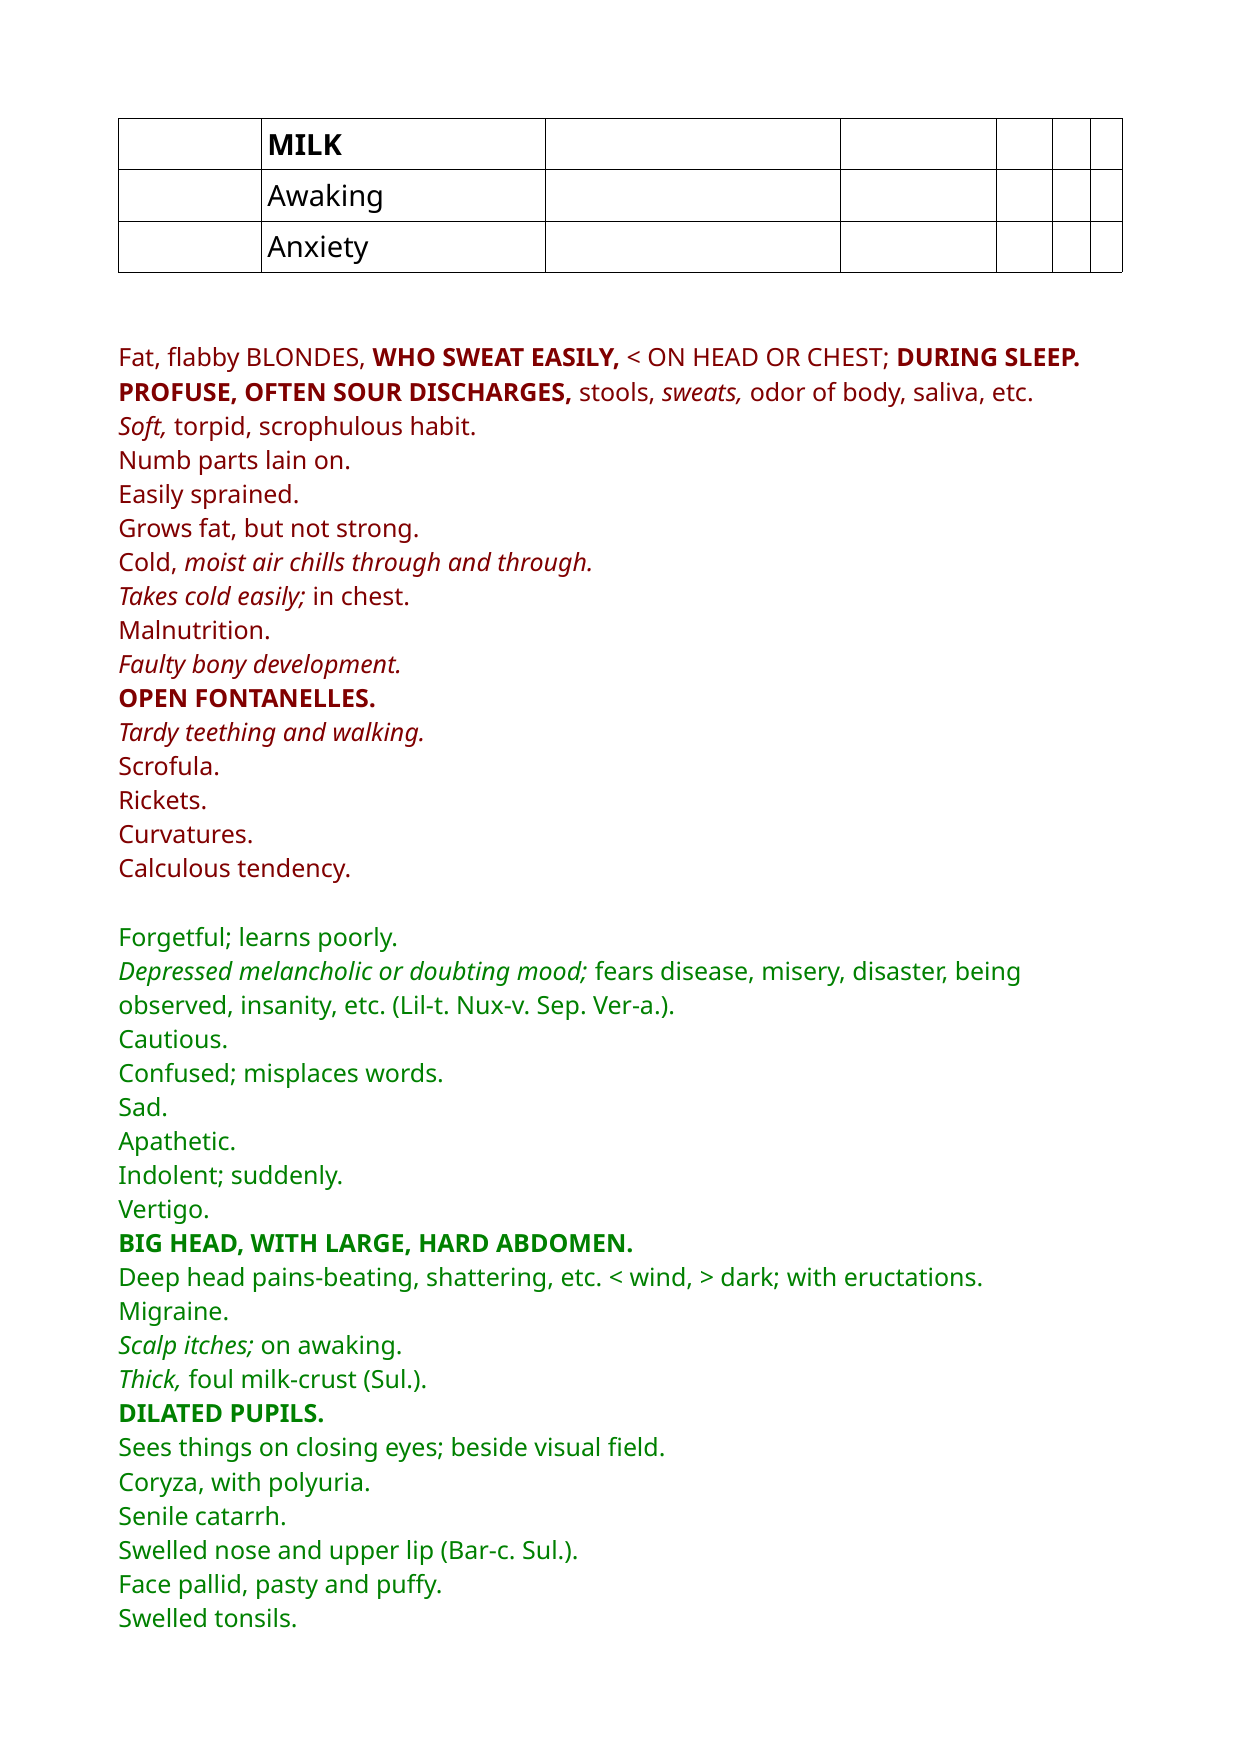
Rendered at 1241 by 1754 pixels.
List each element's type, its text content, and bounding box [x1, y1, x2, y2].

table_cell [841, 170, 996, 221]
text Scrofula. [118, 749, 1122, 783]
table_cell [1091, 119, 1122, 169]
text Rickets. [118, 783, 1122, 817]
text Cautious. [118, 1021, 1122, 1055]
text Numb parts lain on. [118, 442, 1122, 476]
table_cell [841, 119, 996, 169]
table_cell [1053, 170, 1090, 221]
text Apathetic. [118, 1123, 1122, 1158]
table_cell [546, 119, 840, 169]
text Soft, torpid, scrophulous habit. [118, 408, 1122, 442]
text OPEN FONTANELLES. [118, 681, 1122, 715]
table_cell [1053, 119, 1090, 169]
text Swelled nose and upper lip (Bar-c. Sul.). [118, 1532, 1122, 1566]
table_cell [546, 170, 840, 221]
table_cell [119, 222, 261, 272]
table_cell [119, 170, 261, 221]
text Sees things on closing eyes; beside visual field. [118, 1430, 1122, 1464]
text Fat, flabby BLONDES, WHO SWEAT EASILY, < ON HEAD OR CHEST; DURING SLEEP. [118, 340, 1122, 374]
text Curvatures. [118, 817, 1122, 851]
text Depressed melancholic or doubting mood; fears disease, misery, disaster, being observed, insanity, etc. (Lil-t. Nux-v. Sep. Ver-a.). [118, 953, 1122, 1021]
text Indolent; suddenly. [118, 1158, 1122, 1192]
text Cold, moist air chills through and through. [118, 544, 1122, 578]
text Sad. [118, 1089, 1122, 1123]
table_cell Awaking [262, 170, 545, 221]
text Senile catarrh. [118, 1498, 1122, 1532]
text Grows fat, but not strong. [118, 510, 1122, 544]
table_cell [546, 222, 840, 272]
text DILATED PUPILS. [118, 1396, 1122, 1430]
text Tardy teething and walking. [118, 715, 1122, 749]
table_cell [997, 170, 1052, 221]
text Takes cold easily; in chest. [118, 578, 1122, 613]
text Confused; misplaces words. [118, 1055, 1122, 1089]
text Easily sprained. [118, 476, 1122, 510]
text BIG HEAD, WITH LARGE, HARD ABDOMEN. [118, 1226, 1122, 1260]
text Scalp itches; on awaking. [118, 1328, 1122, 1362]
text Faulty bony development. [118, 647, 1122, 681]
table_cell [1091, 170, 1122, 221]
table_cell MILK [262, 119, 545, 169]
text Vertigo. [118, 1192, 1122, 1226]
text Thick, foul milk-crust (Sul.). [118, 1362, 1122, 1396]
table_cell [997, 119, 1052, 169]
table_cell [1091, 222, 1122, 272]
table_cell [997, 222, 1052, 272]
text Calculous tendency. [118, 851, 1122, 885]
table_cell [1053, 222, 1090, 272]
text Malnutrition. [118, 613, 1122, 647]
text Forgetful; learns poorly. [118, 919, 1122, 953]
text Face pallid, pasty and puffy. [118, 1566, 1122, 1600]
text Migraine. [118, 1294, 1122, 1328]
text Swelled tonsils. [118, 1600, 1122, 1634]
table_cell [119, 119, 261, 169]
table_cell Anxiety [262, 222, 545, 272]
text PROFUSE, OFTEN SOUR DISCHARGES, stools, sweats, odor of body, saliva, etc. [118, 374, 1122, 408]
text Deep head pains-beating, shattering, etc. < wind, > dark; with eructations. [118, 1260, 1122, 1294]
text Coryza, with polyuria. [118, 1464, 1122, 1498]
table_cell [841, 222, 996, 272]
